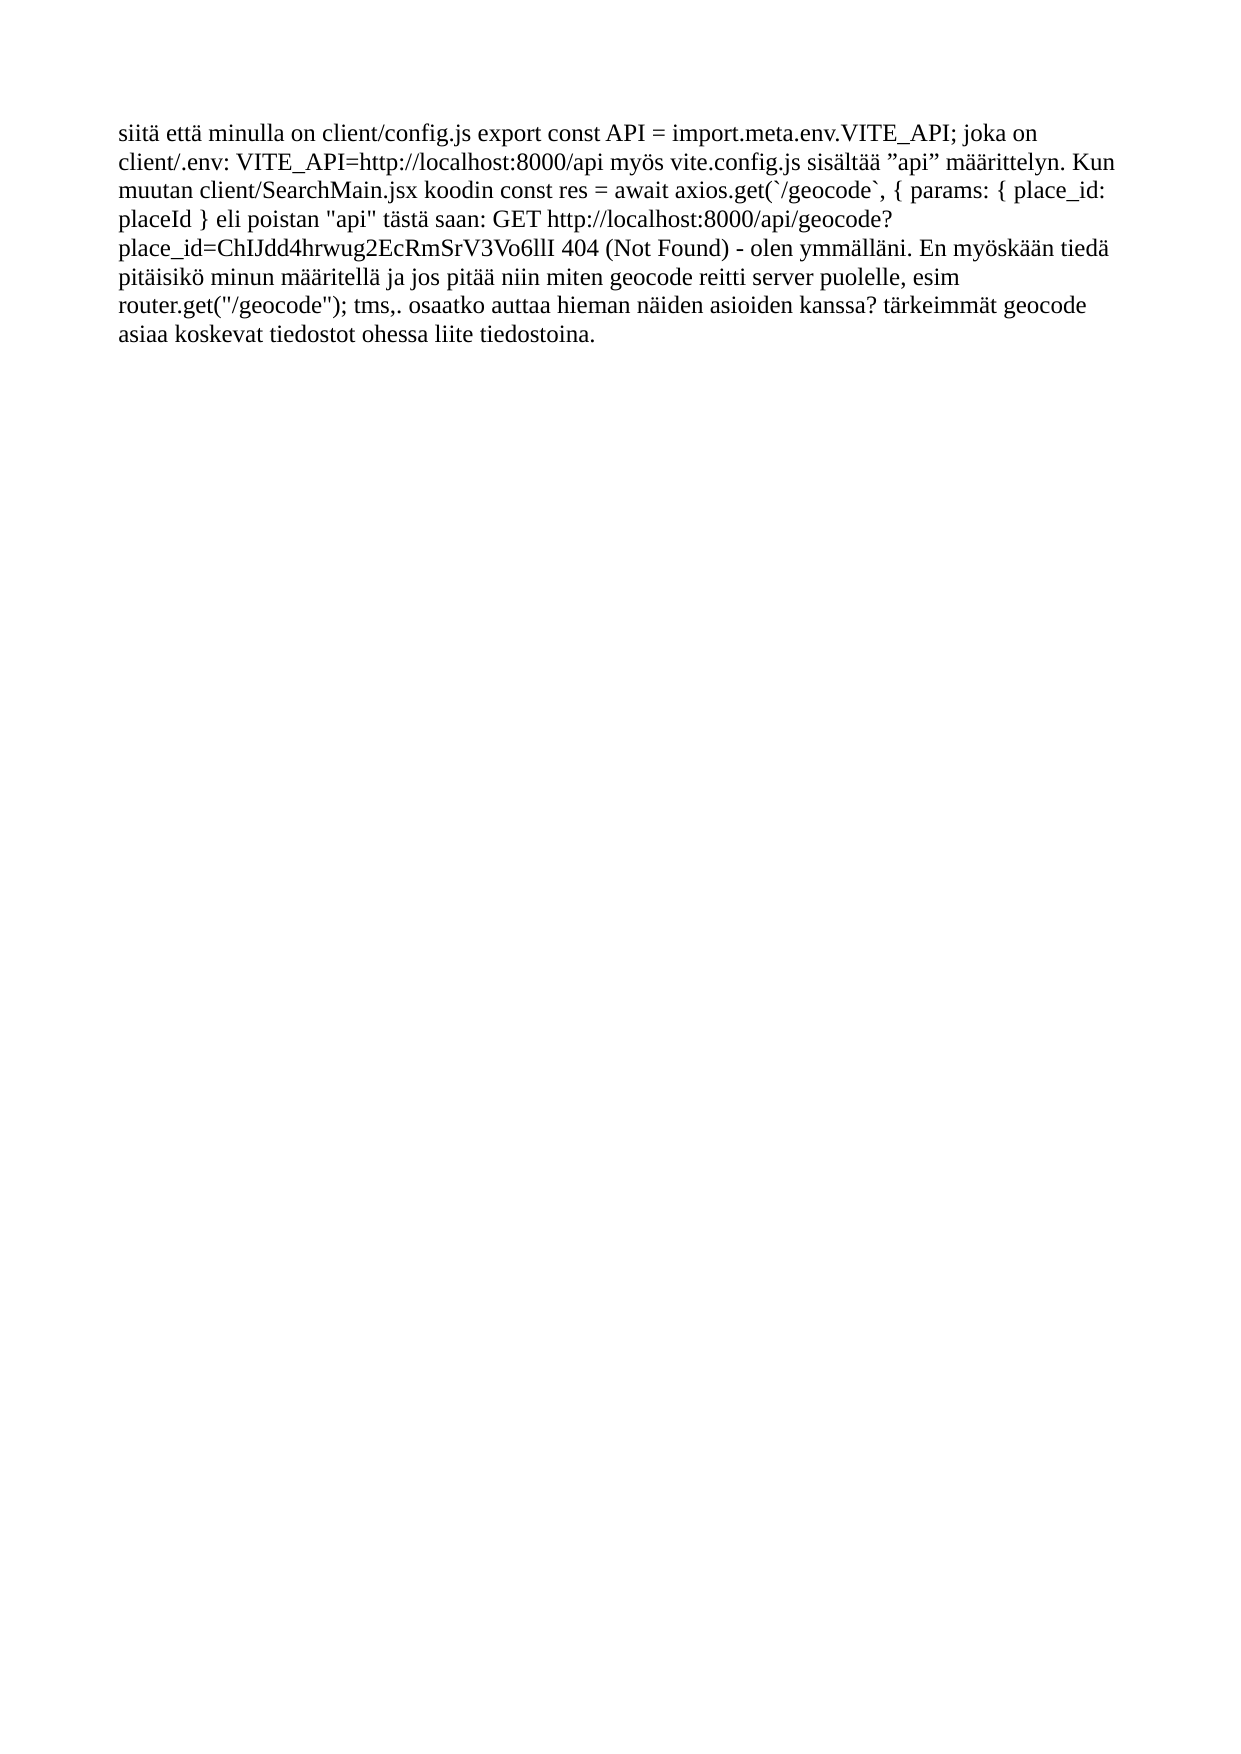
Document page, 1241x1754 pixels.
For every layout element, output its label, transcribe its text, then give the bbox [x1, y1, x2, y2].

text siitä että minulla on client/config.js export const API = import.meta.env.VITE_API; joka on client/.env: VITE_API=http://localhost:8000/api myös vite.config.js sisältää ”api” määrittelyn. Kun muutan client/SearchMain.jsx koodin const res = await axios.get(`/geocode`, { params: { place_id: placeId } eli poistan "api" tästä saan: GET http://localhost:8000/api/geocode?place_id=ChIJdd4hrwug2EcRmSrV3Vo6llI 404 (Not Found) - olen ymmälläni. En myöskään tiedä pitäisikö minun määritellä ja jos pitää niin miten geocode reitti server puolelle, esim router.get("/geocode"); tms,. osaatko auttaa hieman näiden asioiden kanssa? tärkeimmät geocode asiaa koskevat tiedostot ohessa liite tiedostoina. [118, 118, 1122, 348]
